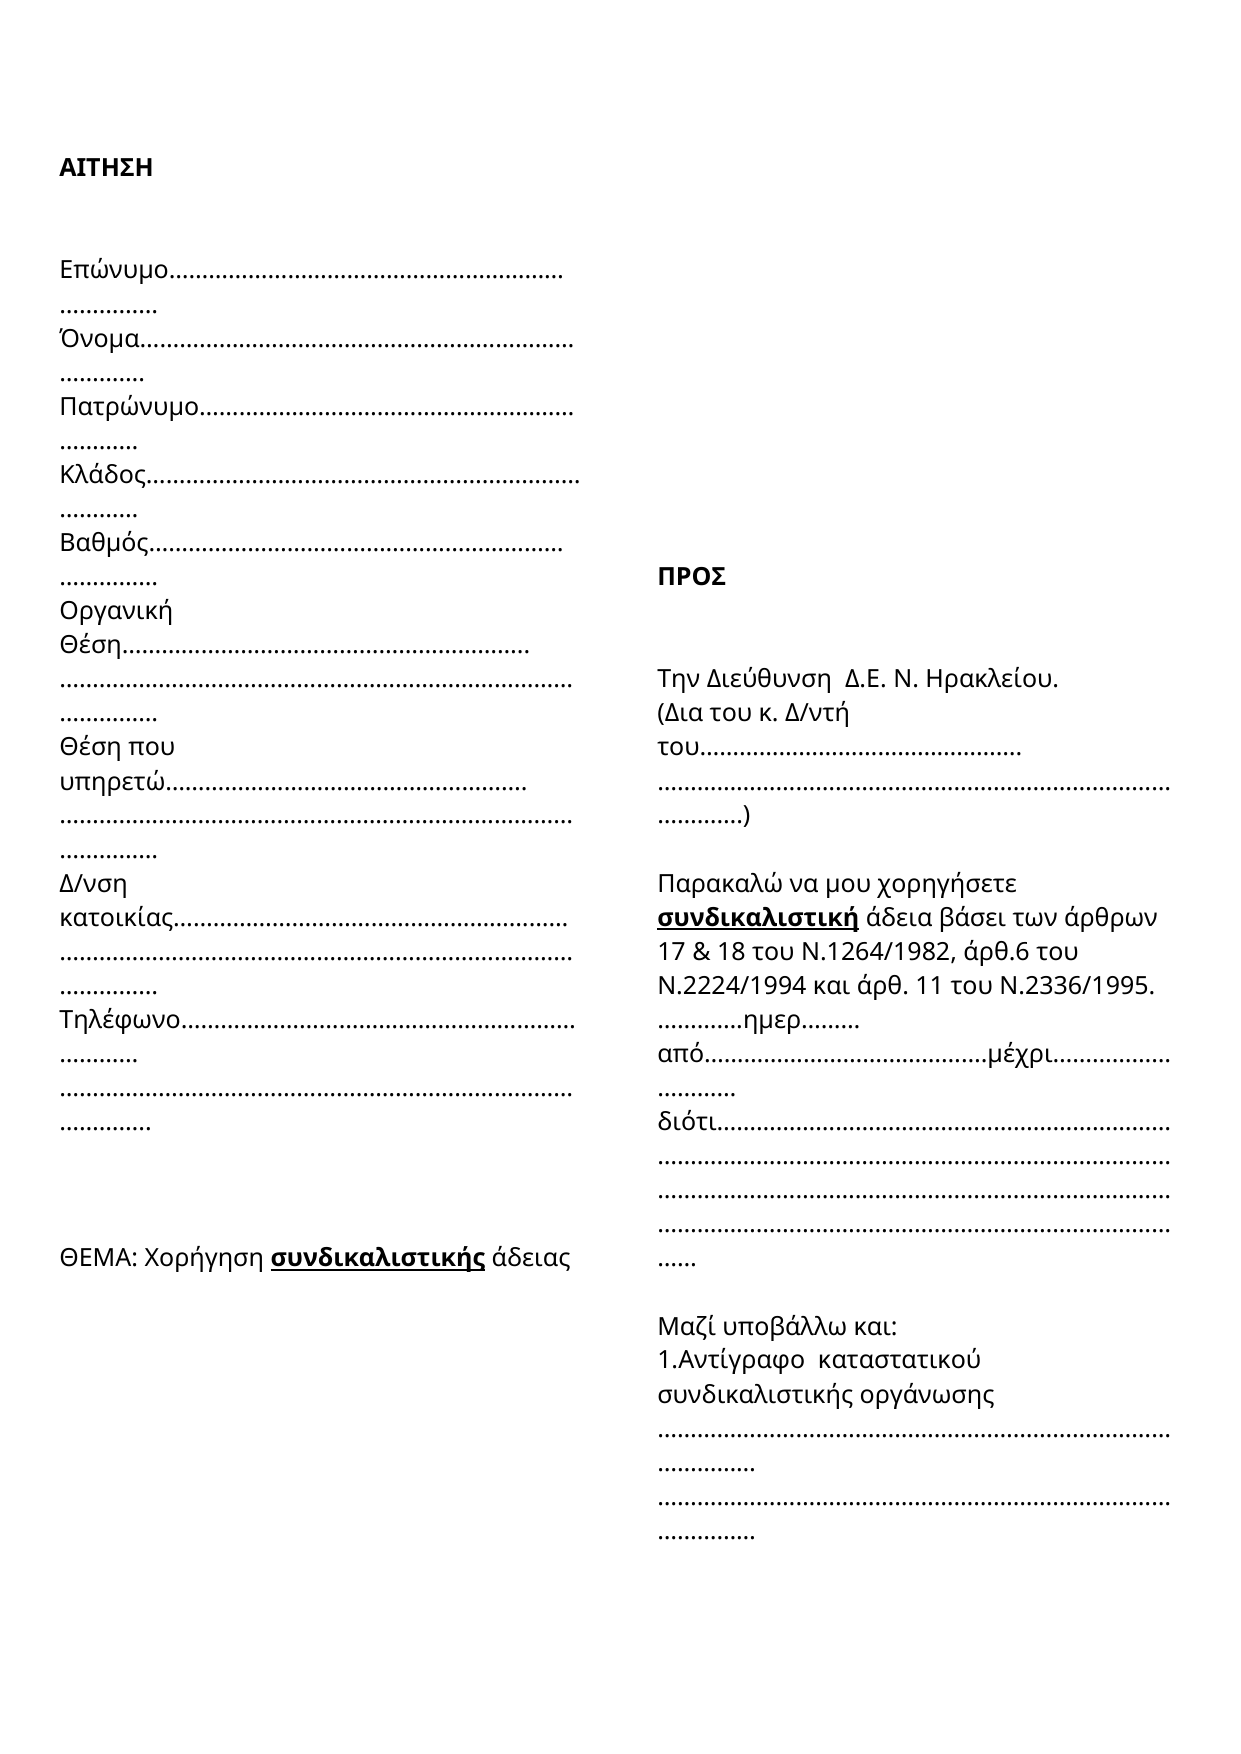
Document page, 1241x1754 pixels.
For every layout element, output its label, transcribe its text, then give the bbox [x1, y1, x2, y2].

text Όνομα……………………………………………………………………. [59, 320, 583, 388]
text Δ/νση κατοικίας…………………………………………………… [59, 865, 583, 933]
text (Δια του κ. Δ/ντή του…………………………………………. [657, 695, 1181, 763]
text ΠΡΟΣ [657, 559, 1181, 593]
text ΑΙΤΗΣΗ [59, 150, 583, 218]
text Βαθμός…………………………………………………………………… [59, 525, 583, 593]
text Κλάδος…………………………………………………………………… [59, 457, 583, 525]
text 1.Αντίγραφο καταστατικού συνδικαλιστικής οργάνωσης ………………………………………………………………………………… [657, 1342, 1181, 1478]
text Την Διεύθυνση Δ.Ε. Ν. Ηρακλείου. [657, 661, 1181, 695]
text ………………………………………………………………………………… [59, 797, 583, 865]
text ………………………………………………………………………………… [59, 933, 583, 1002]
text Μαζί υποβάλλω και: [657, 1308, 1181, 1342]
text Παρακαλώ να μου χορηγήσετε συνδικαλιστική άδεια βάσει των άρθρων 17 & 18 του Ν.1264/1982, άρθ.6 του Ν.2224/1994 και άρθ. 11 του Ν.2336/1995. ………….ημερ………από…………………………………….μέχρι…………………………διότι………………………………………………………………………………………………………………………………………………………………………………………………………………………………………………………………………………… [657, 865, 1181, 1274]
text Επώνυμο………………………………………………………………… [59, 252, 583, 320]
text Οργανική Θέση…………………………………………………….. [59, 593, 583, 661]
text ……………………………………………………………………………….. [59, 1070, 583, 1138]
text ΘΕΜΑ: Χορήγηση συνδικαλιστικής άδειας [59, 1240, 583, 1274]
text ………………………………………………………………………………… [59, 661, 583, 729]
text Πατρώνυμο…………………………………………………………… [59, 388, 583, 457]
text ……………………………………………………………………………….) [657, 763, 1181, 831]
text Τηλέφωνο……………………………………………………………… [59, 1002, 583, 1070]
text ………………………………………………………………………………… [657, 1478, 1181, 1547]
text Θέση που υπηρετώ………………………………………………. [59, 729, 583, 797]
